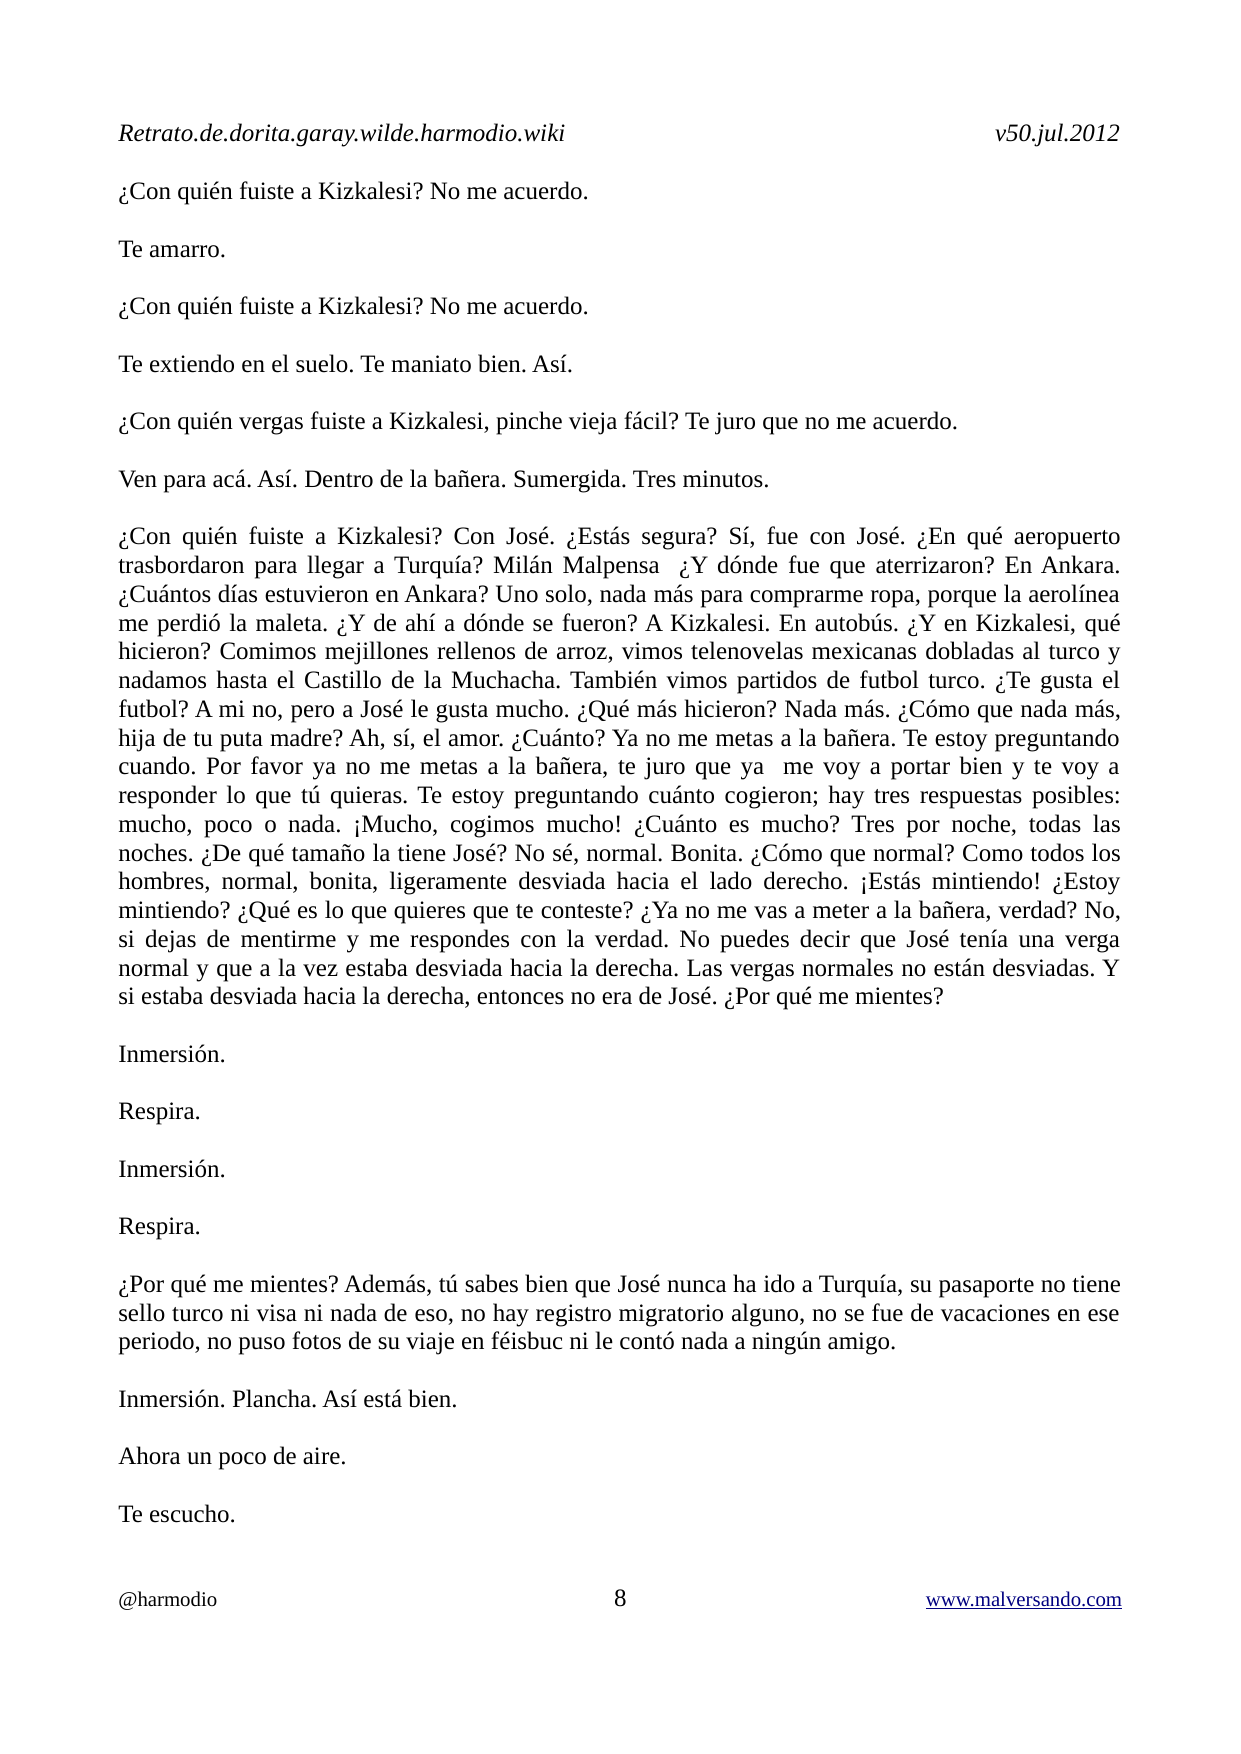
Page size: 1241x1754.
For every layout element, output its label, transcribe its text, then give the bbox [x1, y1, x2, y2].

text ¿Por qué me mientes? Además, tú sabes bien que José nunca ha ido a Turquía, su pasaporte no tiene sello turco ni visa ni nada de eso, no hay registro migratorio alguno, no se fue de vacaciones en ese periodo, no puso fotos de su viaje en féisbuc ni le contó nada a ningún amigo. [118, 1269, 1122, 1355]
text Te extiendo en el suelo. Te maniato bien. Así. [118, 349, 1122, 378]
text ¿Con quién fuiste a Kizkalesi? Con José. ¿Estás segura? Sí, fue con José. ¿En qué aeropuerto trasbordaron para llegar a Turquía? Milán Malpensa ¿Y dónde fue que aterrizaron? En Ankara. ¿Cuántos días estuvieron en Ankara? Uno solo, nada más para comprarme ropa, porque la aerolínea me perdió la maleta. ¿Y de ahí a dónde se fueron? A Kizkalesi. En autobús. ¿Y en Kizkalesi, qué hicieron? Comimos mejillones rellenos de arroz, vimos telenovelas mexicanas dobladas al turco y nadamos hasta el Castillo de la Muchacha. También vimos partidos de futbol turco. ¿Te gusta el futbol? A mi no, pero a José le gusta mucho. ¿Qué más hicieron? Nada más. ¿Cómo que nada más, hija de tu puta madre? Ah, sí, el amor. ¿Cuánto? Ya no me metas a la bañera. Te estoy preguntando cuando. Por favor ya no me metas a la bañera, te juro que ya me voy a portar bien y te voy a responder lo que tú quieras. Te estoy preguntando cuánto cogieron; hay tres respuestas posibles: mucho, poco o nada. ¡Mucho, cogimos mucho! ¿Cuánto es mucho? Tres por noche, todas las noches. ¿De qué tamaño la tiene José? No sé, normal. Bonita. ¿Cómo que normal? Como todos los hombres, normal, bonita, ligeramente desviada hacia el lado derecho. ¡Estás mintiendo! ¿Estoy mintiendo? ¿Qué es lo que quieres que te conteste? ¿Ya no me vas a meter a la bañera, verdad? No, si dejas de mentirme y me respondes con la verdad. No puedes decir que José tenía una verga normal y que a la vez estaba desviada hacia la derecha. Las vergas normales no están desviadas. Y si estaba desviada hacia la derecha, entonces no era de José. ¿Por qué me mientes? [118, 521, 1122, 1010]
text Respira. [118, 1211, 1122, 1240]
text ¿Con quién vergas fuiste a Kizkalesi, pinche vieja fácil? Te juro que no me acuerdo. [118, 406, 1122, 435]
text Inmersión. Plancha. Así está bien. [118, 1384, 1122, 1413]
text ¿Con quién fuiste a Kizkalesi? No me acuerdo. [118, 176, 1122, 205]
text Ahora un poco de aire. [118, 1441, 1122, 1470]
text Respira. [118, 1096, 1122, 1125]
text ¿Con quién fuiste a Kizkalesi? No me acuerdo. [118, 291, 1122, 320]
text Inmersión. [118, 1039, 1122, 1068]
text Te amarro. [118, 234, 1122, 263]
text Te escucho. [118, 1499, 1122, 1528]
text Ven para acá. Así. Dentro de la bañera. Sumergida. Tres minutos. [118, 464, 1122, 493]
text Inmersión. [118, 1154, 1122, 1183]
